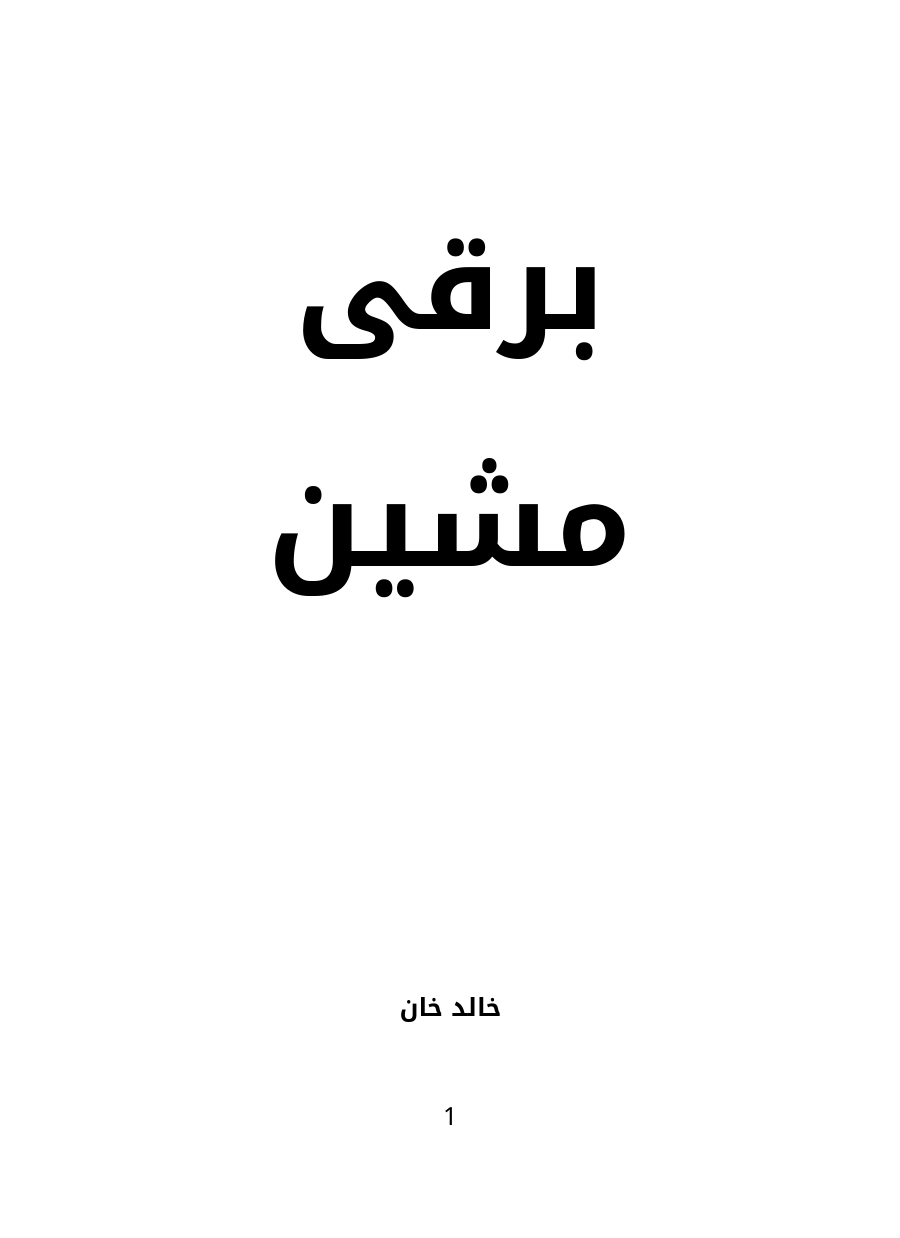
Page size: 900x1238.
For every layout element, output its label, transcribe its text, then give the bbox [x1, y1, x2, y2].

text خالد خان [105, 984, 795, 1031]
text برقی مشین [105, 169, 795, 643]
